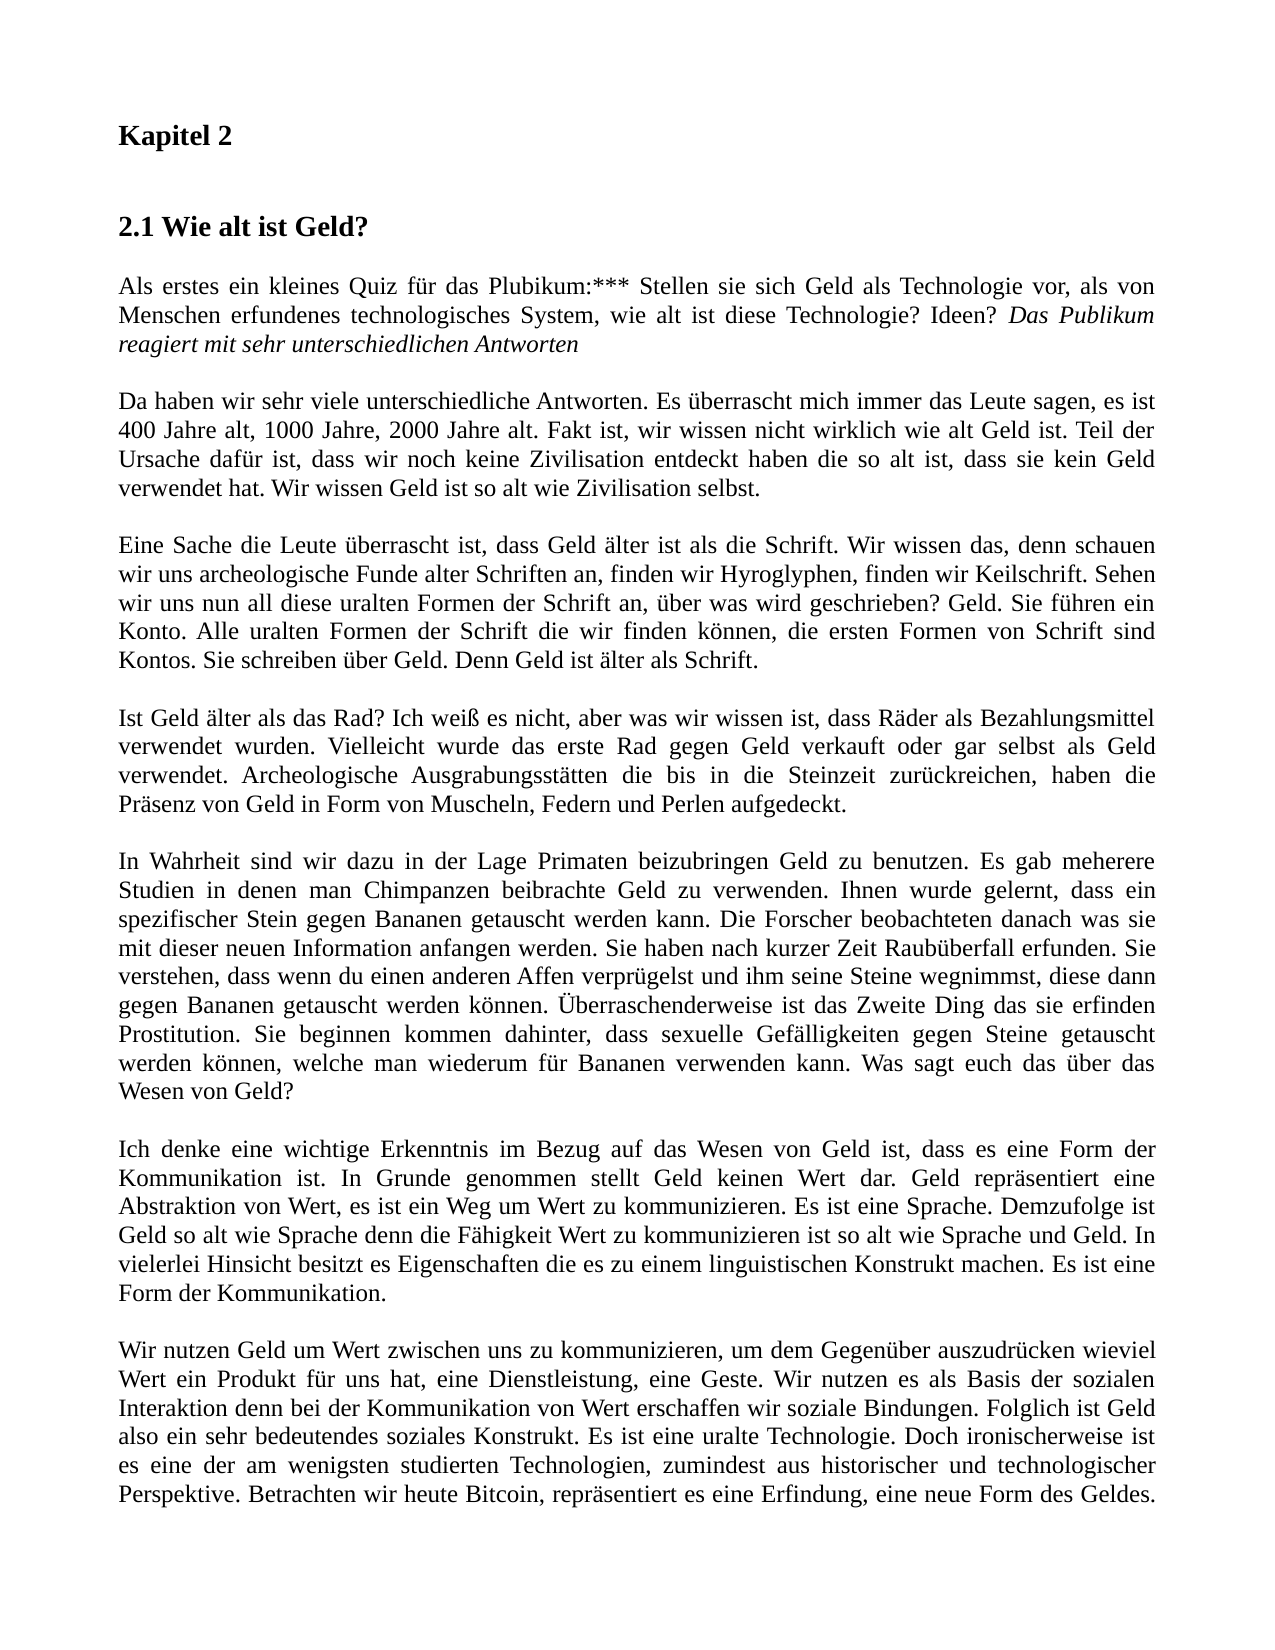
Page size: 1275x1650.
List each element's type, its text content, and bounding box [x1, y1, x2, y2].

text Da haben wir sehr viele unterschiedliche Antworten. Es überrascht mich immer das Leute sagen, es ist 400 Jahre alt, 1000 Jahre, 2000 Jahre alt. Fakt ist, wir wissen nicht wirklich wie alt Geld ist. Teil der Ursache dafür ist, dass wir noch keine Zivilisation entdeckt haben die so alt ist, dass sie kein Geld verwendet hat. Wir wissen Geld ist so alt wie Zivilisation selbst. [118, 386, 1157, 501]
text Kapitel 2 [118, 118, 1157, 152]
text 2.1 Wie alt ist Geld? [118, 209, 1157, 243]
text Ich denke eine wichtige Erkenntnis im Bezug auf das Wesen von Geld ist, dass es eine Form der Kommunikation ist. In Grunde genommen stellt Geld keinen Wert dar. Geld repräsentiert eine Abstraktion von Wert, es ist ein Weg um Wert zu kommunizieren. Es ist eine Sprache. Demzufolge ist Geld so alt wie Sprache denn die Fähigkeit Wert zu kommunizieren ist so alt wie Sprache und Geld. In vielerlei Hinsicht besitzt es Eigenschaften die es zu einem linguistischen Konstrukt machen. Es ist eine Form der Kommunikation. [118, 1134, 1157, 1306]
text In Wahrheit sind wir dazu in der Lage Primaten beizubringen Geld zu benutzen. Es gab meherere Studien in denen man Chimpanzen beibrachte Geld zu verwenden. Ihnen wurde gelernt, dass ein spezifischer Stein gegen Bananen getauscht werden kann. Die Forscher beobachteten danach was sie mit dieser neuen Information anfangen werden. Sie haben nach kurzer Zeit Raubüberfall erfunden. Sie verstehen, dass wenn du einen anderen Affen verprügelst und ihm seine Steine wegnimmst, diese dann gegen Bananen getauscht werden können. Überraschenderweise ist das Zweite Ding das sie erfinden Prostitution. Sie beginnen kommen dahinter, dass sexuelle Gefälligkeiten gegen Steine getauscht werden können, welche man wiederum für Bananen verwenden kann. Was sagt euch das über das Wesen von Geld? [118, 846, 1157, 1105]
text Wir nutzen Geld um Wert zwischen uns zu kommunizieren, um dem Gegenüber auszudrücken wieviel Wert ein Produkt für uns hat, eine Dienstleistung, eine Geste. Wir nutzen es als Basis der sozialen Interaktion denn bei der Kommunikation von Wert erschaffen wir soziale Bindungen. Folglich ist Geld also ein sehr bedeutendes soziales Konstrukt. Es ist eine uralte Technologie. Doch ironischerweise ist es eine der am wenigsten studierten Technologien, zumindest aus historischer und technologischer Perspektive. Betrachten wir heute Bitcoin, repräsentiert es eine Erfindung, eine neue Form des Geldes. [118, 1335, 1157, 1508]
text Ist Geld älter als das Rad? Ich weiß es nicht, aber was wir wissen ist, dass Räder als Bezahlungsmittel verwendet wurden. Vielleicht wurde das erste Rad gegen Geld verkauft oder gar selbst als Geld verwendet. Archeologische Ausgrabungsstätten die bis in die Steinzeit zurückreichen, haben die Präsenz von Geld in Form von Muscheln, Federn und Perlen aufgedeckt. [118, 703, 1157, 818]
text Als erstes ein kleines Quiz für das Plubikum:*** Stellen sie sich Geld als Technologie vor, als von Menschen erfundenes technologisches System, wie alt ist diese Technologie? Ideen? Das Publikum reagiert mit sehr unterschiedlichen Antworten [118, 271, 1157, 358]
text Eine Sache die Leute überrascht ist, dass Geld älter ist als die Schrift. Wir wissen das, denn schauen wir uns archeologische Funde alter Schriften an, finden wir Hyroglyphen, finden wir Keilschrift. Sehen wir uns nun all diese uralten Formen der Schrift an, über was wird geschrieben? Geld. Sie führen ein Konto. Alle uralten Formen der Schrift die wir finden können, die ersten Formen von Schrift sind Kontos. Sie schreiben über Geld. Denn Geld ist älter als Schrift. [118, 530, 1157, 674]
